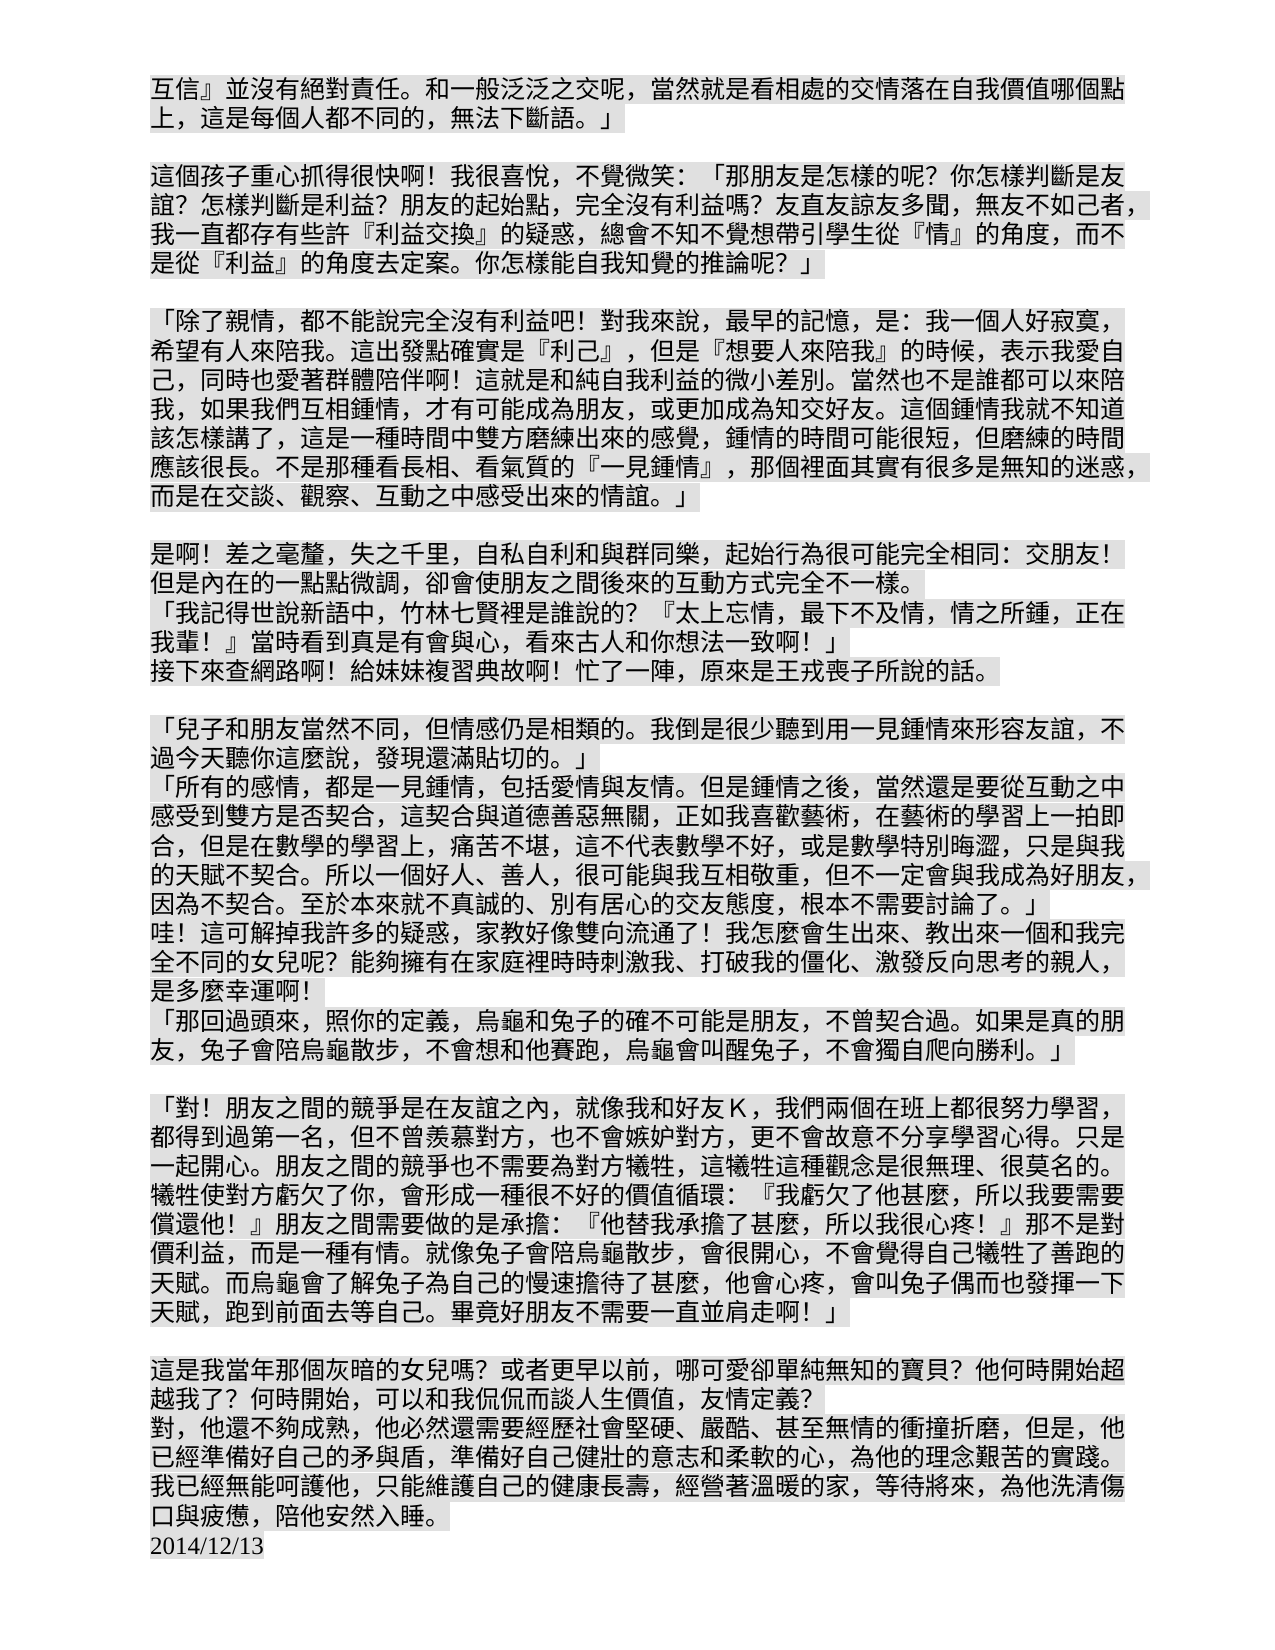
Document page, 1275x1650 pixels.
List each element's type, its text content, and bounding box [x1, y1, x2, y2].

text 看看大家的留言，是很愜意的事。自我偶而也有一些感觸。但是我不解英文，接觸面也窄，專注於自己的國小教育中，感觸到的事也就非常細微，不過是內心的自言自語，不覺得需要告訴他人。 不過，似乎有一種低語會在腦中迴盪：這個版面因為眾多生命的灌注，所以是有生命的。有人是高遠的眼睛，有人當然也會是生活中時在的瑣碎。 我偶而當一次生活中實在的瑣碎吧！ 沒讀過大學，總覺得大學應該是綱領式自律學習，課堂少、實務多。但是妹妹到大二了，課卻仍然幾乎滿檔，學校距離家又遠了點，通車要一個小時，每日幾乎都是早上6點出門，晚上6點才到家。對於喜愛聊天的我們兩人來說，一天１２小時的分離，真是寂寞啊！所以一年級時，我總是陪著他坐捷運到內湖，車上可以閒聊一小時，然後他去上課，我去爬山運動。 捷運事件發生後，妹妹堅決不准我跟他坐車，也要求我出門運動時，坐公車別坐捷運：「你反應太慢，又老了，在密閉空間發生任何事，我不在身邊，危險太大了。」 好啦！這也是老年的一種學習吧！我們只剩下假日能悠然的討論了。 星期五妹妹放學回來，沒有明日早起的壓力，兩人開心地聊了很久。我閒閒說起一位學生A對龜兔賽跑童話的批判：「如果這是隻好烏龜，就該善意把兔子叫醒，不能就這樣偷偷地從對手身邊爬過。」 「我記得你以前聽這些寓言故事，好像很少有評語。」 妹妹笑著回答：「當然啦！小學時由班導師帶頭，四周幾乎所有的人都在凌辱我，我那時看這個世界是黑色的，沒有我生存的空間，也絕不會從善的角度去思考人類各種腳色的心態。所以，當年第一次聽到這故事時，完全是從另一個方向想的：烏龜和兔子根本不是朋友，是敵人！因此不可能想到要叫醒兔子，而是很開心的悄悄超越，努力往自己的勝利爬。」 「你認為他們只是互相競爭的對手？」 「不！互相競爭可能是朋友，可能不是朋友，但是應該還保有某種風度與法則，因為競爭至少是公平的。兔子和烏龜連競爭的水準都不到，他們只是『相互踐踏以求勝利的敵人』。相互輕視鄙薄，以對方的落敗為自我的榮耀，踩著任何人向上爬，是他們兩人的生存價值。」 灰暗的記憶恍如寒流掠過，也迅速消融。 這兩年女兒成熟多了，成為我生活中無所不在的支撐者與監督者。使我從而學習、發現：在課堂上的我和實際生活的我，價值觀雖然完全相同，但是在行為實踐上，有一道極深的鴻溝。課堂上和學生的討論我本能地極為多元而廣闊，但是在真實中，我習慣從光明面去思考、肯定事物的本質與行為是善的。因此常常疏漏掉，這個世界大體來說，其實是灰色的，所以均衡範圍是非常多元的，難以條列標準行為模式的。這一點，愚魯的我，即使年歲徒長，總還是需要依賴朋友與女兒提醒。 「那你來幫我探索一下：A是願意交朋友、喜歡交朋友的，所以對兔子與烏龜之間的互動關係，會有不同於傳統的評價與要求。即使是競爭，即使競爭的結果是明知自己幾乎一定落敗，A還是認為應該叫醒兔子！這是非常善良的心。但是，朋友是雙方的，兔子是不是也該負自己的責任呢？烏龜為甚麼要這樣替他承擔？兔子如果不知道感激，這樣還算是朋友嗎？從教學來說，我不能只給學生正、反等等大方向的淺層思考，他們還在啟蒙的狀態，我必須引導他們更深入細微。正如我得帶著他們一起挖出自己不同於人的河道。」 妹妹想了想：「這樣就不是只談競爭的問題，而是要從更根本的『朋友』重新定義。從朋友的角度談競爭，不是你要體諒我，我才也會體諒你，這就成為了利益交換。朋友不是這樣的！但是做生意理所當然是這樣！因為商業的基礎是建立在『利益互信』上，對『情感互信』並沒有絕對責任。和一般泛泛之交呢，當然就是看相處的交情落在自我價值哪個點上，這是每個人都不同的，無法下斷語。」 這個孩子重心抓得很快啊！我很喜悅，不覺微笑：「那朋友是怎樣的呢？你怎樣判斷是友誼？怎樣判斷是利益？朋友的起始點，完全沒有利益嗎？友直友諒友多聞，無友不如己者，我一直都存有些許『利益交換』的疑惑，總會不知不覺想帶引學生從『情』的角度，而不是從『利益』的角度去定案。你怎樣能自我知覺的推論呢？」 「除了親情，都不能說完全沒有利益吧！對我來說，最早的記憶，是：我一個人好寂寞，希望有人來陪我。這出發點確實是『利己』，但是『想要人來陪我』的時候，表示我愛自己，同時也愛著群體陪伴啊！這就是和純自我利益的微小差別。當然也不是誰都可以來陪我，如果我們互相鍾情，才有可能成為朋友，或更加成為知交好友。這個鍾情我就不知道該怎樣講了，這是一種時間中雙方磨練出來的感覺，鍾情的時間可能很短，但磨練的時間應該很長。不是那種看長相、看氣質的『一見鍾情』，那個裡面其實有很多是無知的迷惑，而是在交談、觀察、互動之中感受出來的情誼。」 是啊！差之毫釐，失之千里，自私自利和與群同樂，起始行為很可能完全相同：交朋友！但是內在的一點點微調，卻會使朋友之間後來的互動方式完全不一樣。 「我記得世說新語中，竹林七賢裡是誰說的？『太上忘情，最下不及情，情之所鍾，正在我輩！』當時看到真是有會與心，看來古人和你想法一致啊！」 接下來查網路啊！給妹妹複習典故啊！忙了一陣，原來是王戎喪子所說的話。 「兒子和朋友當然不同，但情感仍是相類的。我倒是很少聽到用一見鍾情來形容友誼，不過今天聽你這麼說，發現還滿貼切的。」 「所有的感情，都是一見鍾情，包括愛情與友情。但是鍾情之後，當然還是要從互動之中感受到雙方是否契合，這契合與道德善惡無關，正如我喜歡藝術，在藝術的學習上一拍即合，但是在數學的學習上，痛苦不堪，這不代表數學不好，或是數學特別晦澀，只是與我的天賦不契合。所以一個好人、善人，很可能與我互相敬重，但不一定會與我成為好朋友，因為不契合。至於本來就不真誠的、別有居心的交友態度，根本不需要討論了。」 哇！這可解掉我許多的疑惑，家教好像雙向流通了！我怎麼會生出來、教出來一個和我完全不同的女兒呢？能夠擁有在家庭裡時時刺激我、打破我的僵化、激發反向思考的親人，是多麼幸運啊！ 「那回過頭來，照你的定義，烏龜和兔子的確不可能是朋友，不曾契合過。如果是真的朋友，兔子會陪烏龜散步，不會想和他賽跑，烏龜會叫醒兔子，不會獨自爬向勝利。」 「對！朋友之間的競爭是在友誼之內，就像我和好友Ｋ，我們兩個在班上都很努力學習，都得到過第一名，但不曾羨慕對方，也不會嫉妒對方，更不會故意不分享學習心得。只是一起開心。朋友之間的競爭也不需要為對方犧牲，這犧牲這種觀念是很無理、很莫名的。犧牲使對方虧欠了你，會形成一種很不好的價值循環：『我虧欠了他甚麼，所以我要需要償還他！』朋友之間需要做的是承擔：『他替我承擔了甚麼，所以我很心疼！』那不是對價利益，而是一種有情。就像兔子會陪烏龜散步，會很開心，不會覺得自己犧牲了善跑的天賦。而烏龜會了解兔子為自己的慢速擔待了甚麼，他會心疼，會叫兔子偶而也發揮一下天賦，跑到前面去等自己。畢竟好朋友不需要一直並肩走啊！」 這是我當年那個灰暗的女兒嗎？或者更早以前，哪可愛卻單純無知的寶貝？他何時開始超越我了？何時開始，可以和我侃侃而談人生價值，友情定義？ 對，他還不夠成熟，他必然還需要經歷社會堅硬、嚴酷、甚至無情的衝撞折磨，但是，他已經準備好自己的矛與盾，準備好自己健壯的意志和柔軟的心，為他的理念艱苦的實踐。 我已經無能呵護他，只能維護自己的健康長壽，經營著溫暖的家，等待將來，為他洗清傷口與疲憊，陪他安然入睡。 2014/12/13 [150, 75, 1125, 1559]
